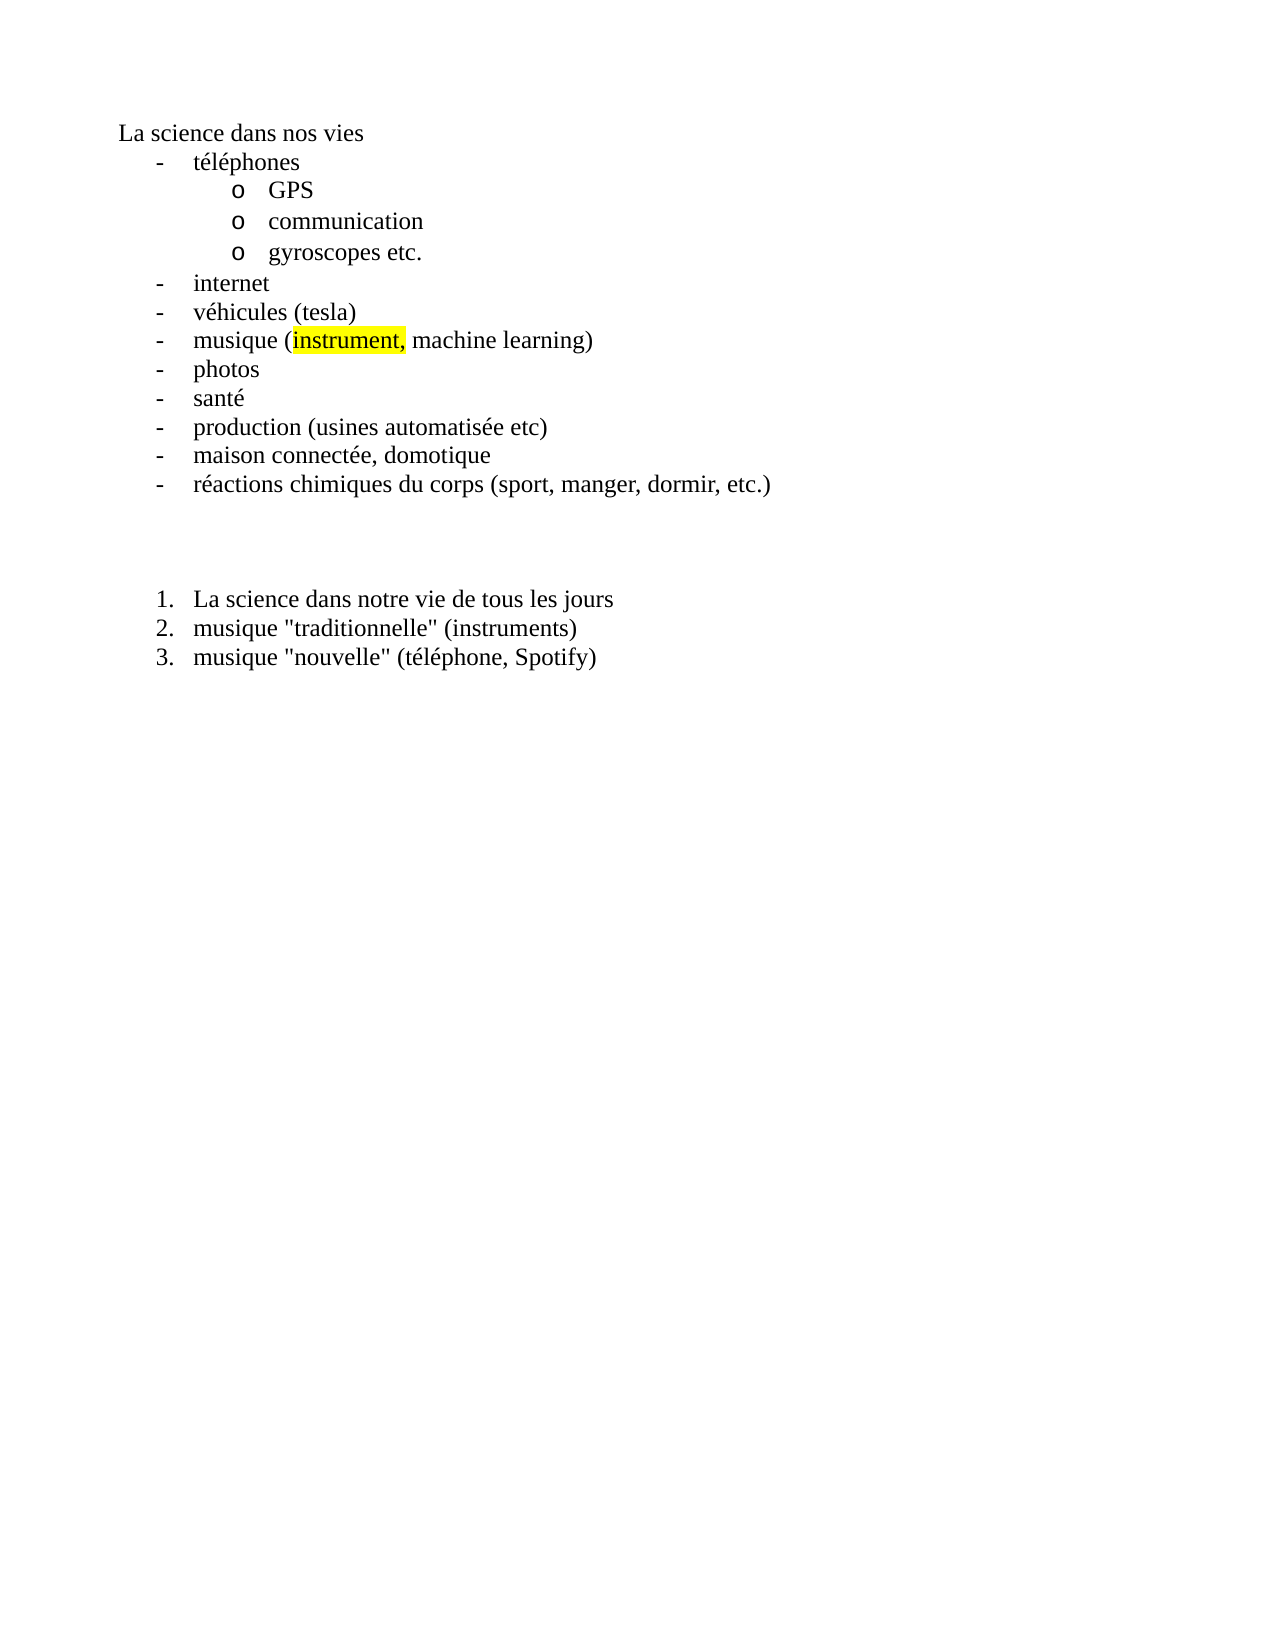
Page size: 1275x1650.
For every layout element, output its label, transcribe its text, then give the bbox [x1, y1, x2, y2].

list santé [156, 383, 1157, 412]
list téléphones [156, 147, 1157, 176]
list GPS [231, 176, 1157, 206]
list musique "traditionnelle" (instruments) [156, 613, 1157, 642]
list musique (instrument, machine learning) [156, 326, 1157, 354]
list véhicules (tesla) [156, 297, 1157, 326]
list réactions chimiques du corps (sport, manger, dormir, etc.) [156, 469, 1157, 498]
list La science dans notre vie de tous les jours [156, 584, 1157, 613]
list photos [156, 354, 1157, 383]
list maison connectée, domotique [156, 441, 1157, 469]
list production (usines automatisée etc) [156, 412, 1157, 441]
list musique "nouvelle" (téléphone, Spotify) [156, 642, 1157, 671]
list internet [156, 268, 1157, 297]
list gyroscopes etc. [231, 237, 1157, 268]
list communication [231, 206, 1157, 237]
text La science dans nos vies [118, 118, 1157, 147]
